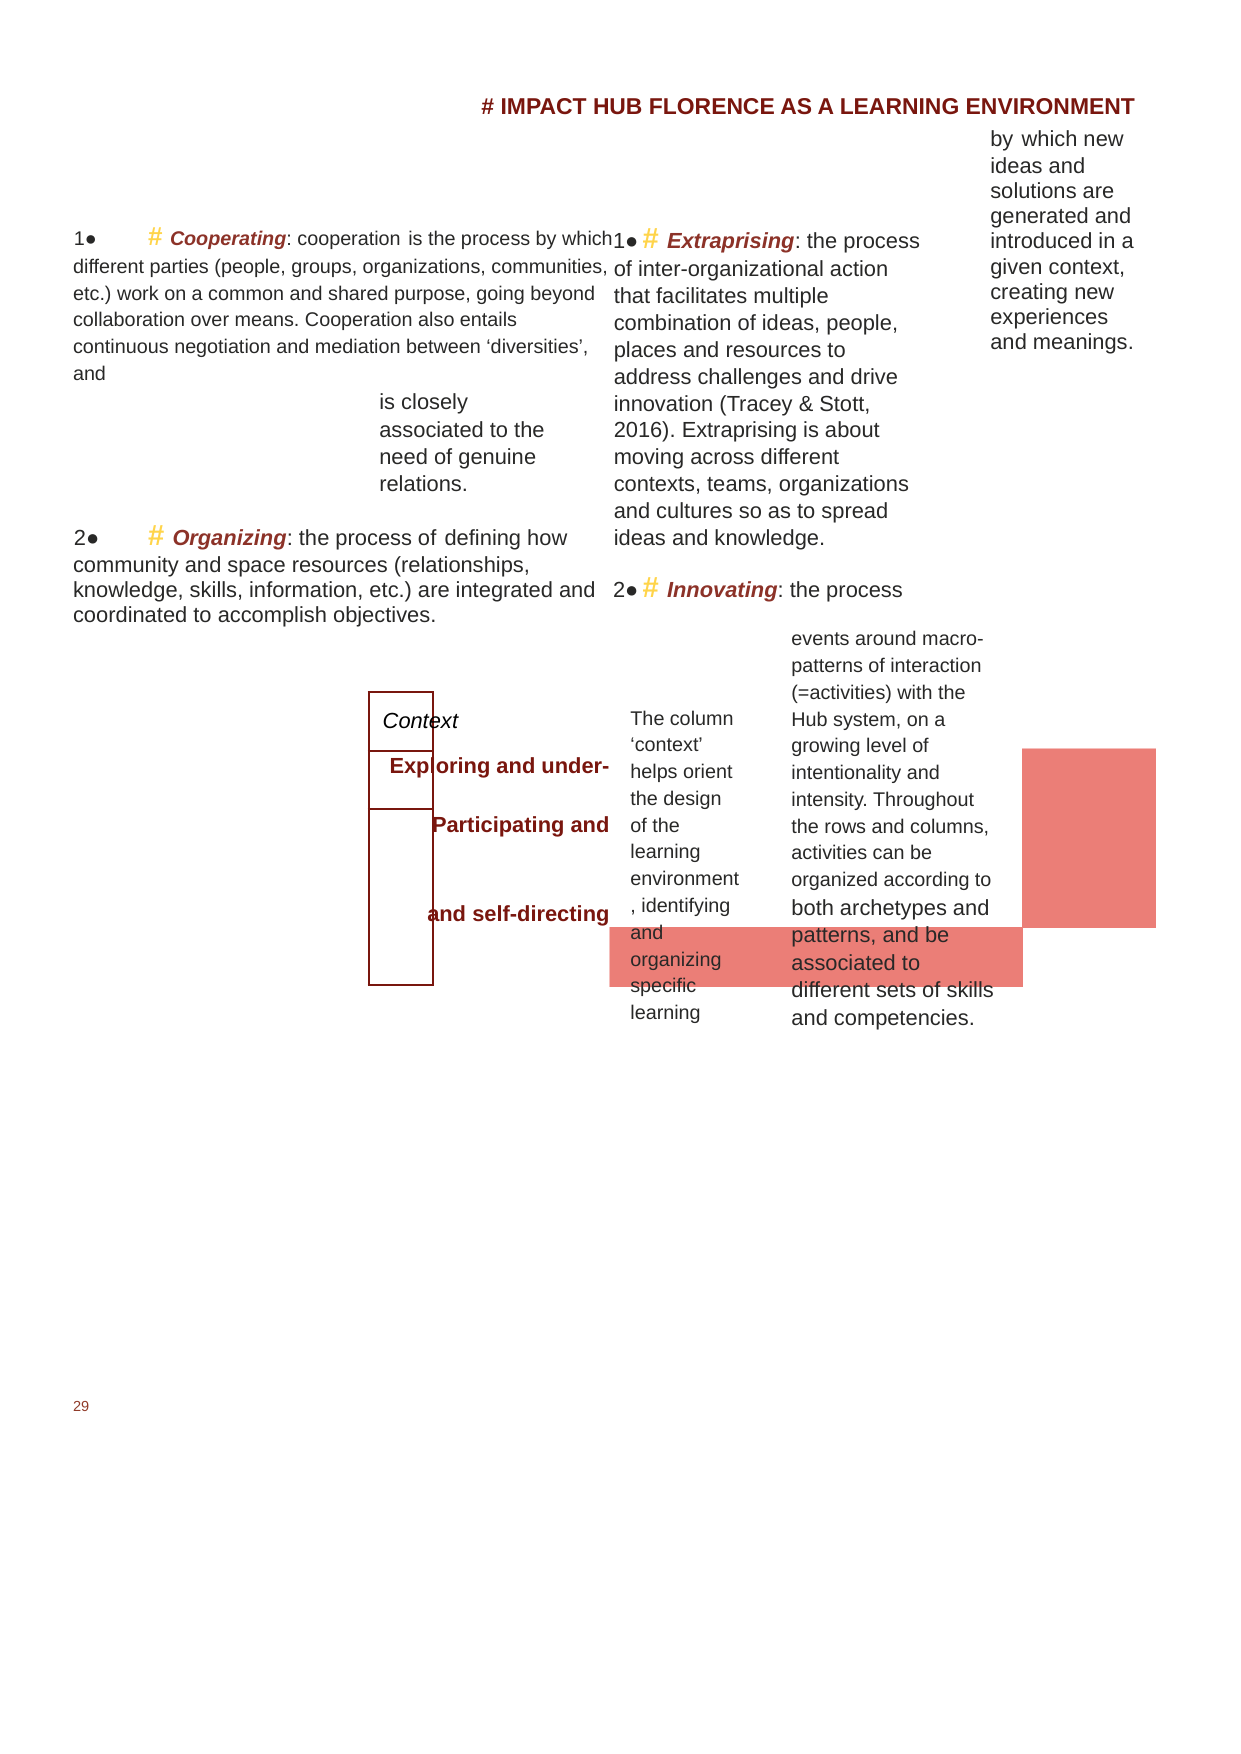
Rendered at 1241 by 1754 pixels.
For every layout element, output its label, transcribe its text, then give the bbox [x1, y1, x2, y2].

table_cell Participating and [370, 810, 432, 837]
text is closely associated to the need of genuine relations. [379, 389, 576, 497]
table_cell and self-directing [370, 897, 432, 926]
table_cell standing [370, 779, 432, 808]
text 29 [73, 1398, 343, 1415]
text # IMPACT HUB FLORENCE AS A LEARNING ENVIRONMENT [481, 93, 1154, 119]
table_cell Exploring and under- [370, 752, 432, 778]
picture [607, 746, 1157, 988]
table_cell Self-awareness [370, 867, 432, 897]
list # Organizing: the process of defining how community and space resources (relationships, knowledge, skills, information, etc.) are integrated and coordinated to accomplish objectives. [73, 518, 599, 627]
list # Extraprising: the process of inter-organizational action that facilitates multiple combination of ideas, people, places and resources to address challenges and drive innovation (Tracey & Stott, 2016). Extraprising is about moving across different contexts, teams, organizations and cultures so as to spread ideas and knowledge. [613, 221, 922, 550]
table_cell collaborating [370, 838, 432, 867]
table_cell [370, 926, 432, 967]
list by which new ideas and solutions are generated and introduced in a given context, creating new experiences and meanings. [989, 119, 1144, 354]
table_cell [370, 967, 432, 983]
list # Innovating: the process [613, 570, 918, 603]
table_cell [370, 734, 432, 750]
table_header Context [370, 693, 432, 733]
list # Cooperating: cooperation is the process by which different parties (people, groups, organizations, communities, etc.) work on a common and shared purpose, going beyond collaboration over means. Cooperation also entails continuous negotiation and mediation between ‘diversities’, and [73, 221, 613, 384]
